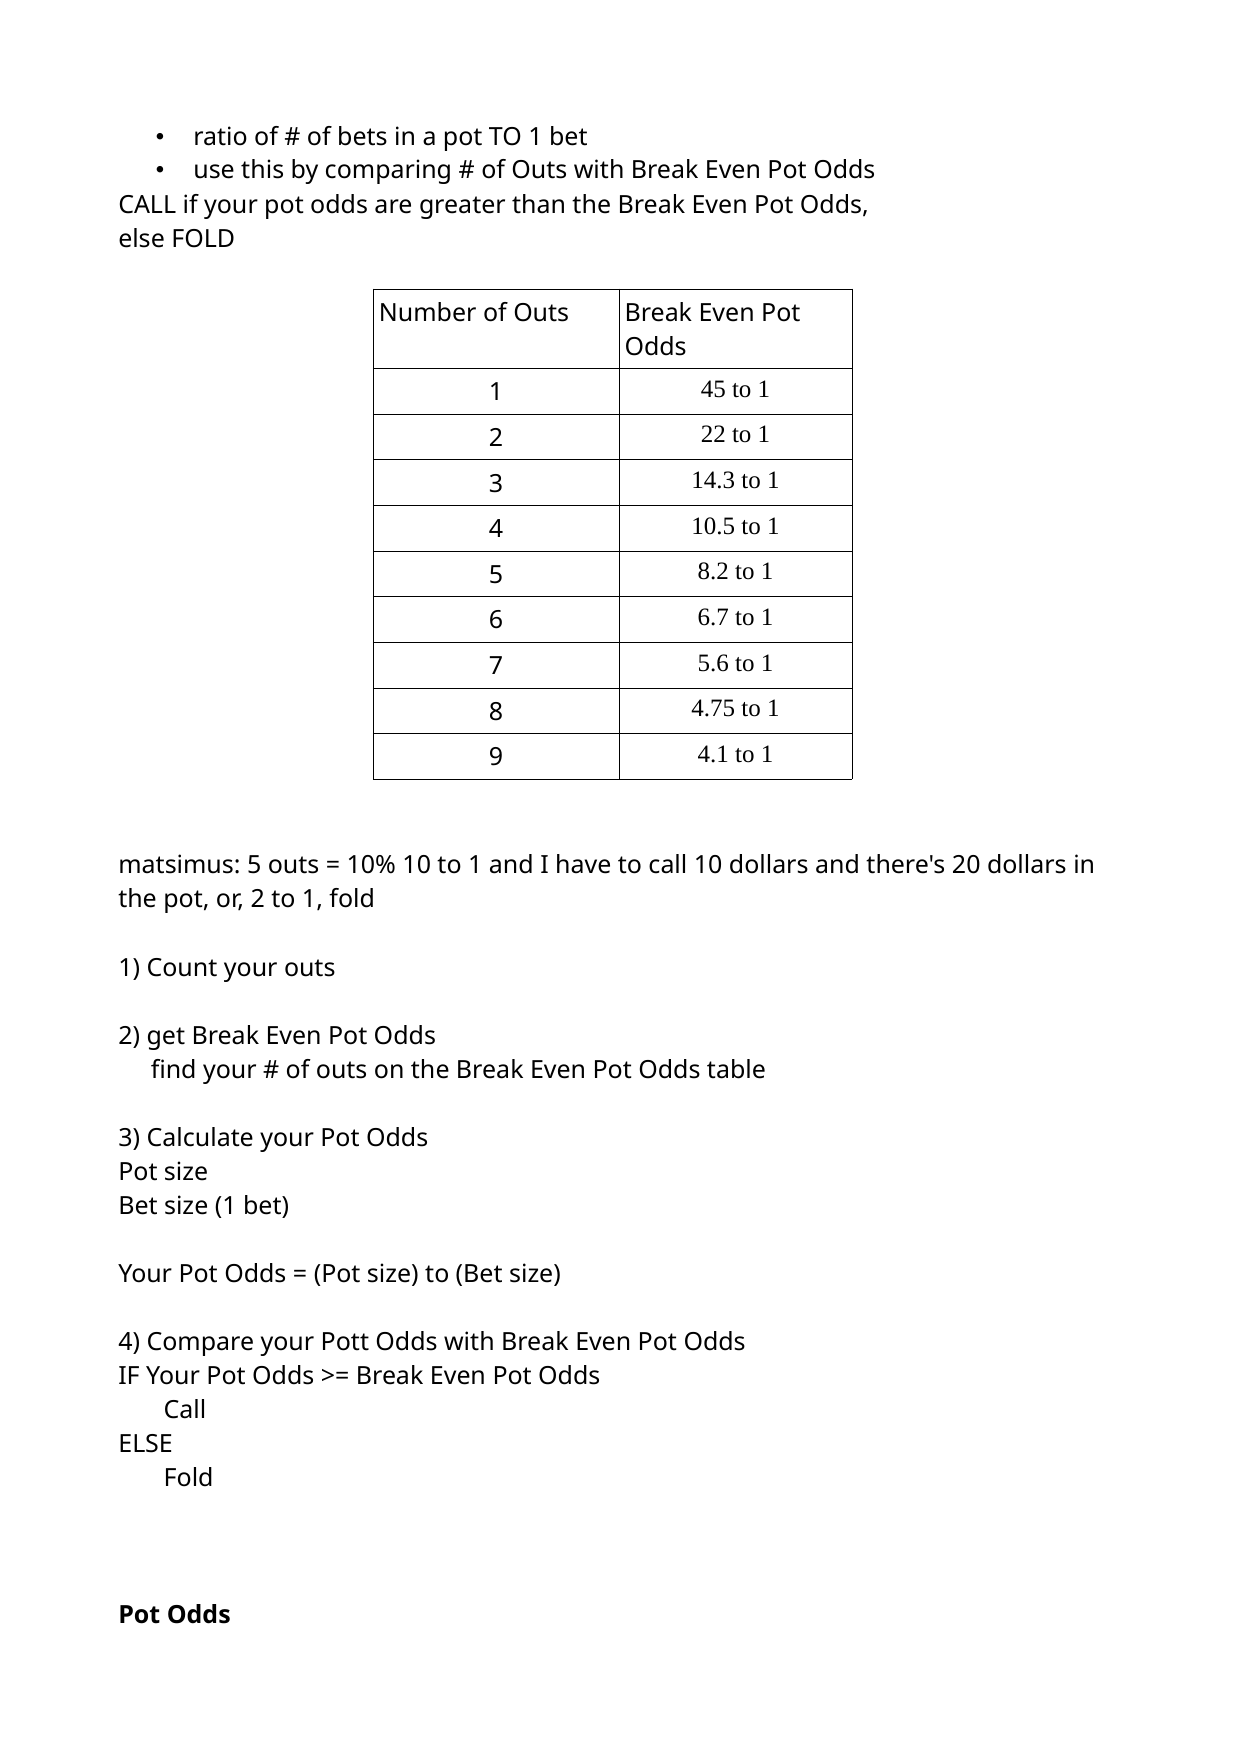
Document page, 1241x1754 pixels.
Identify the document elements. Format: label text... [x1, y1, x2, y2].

text Pot size [118, 1153, 1122, 1188]
table_header Break Even Pot Odds [620, 290, 852, 368]
table_cell 6 [374, 597, 619, 642]
list ratio of # of bets in a pot TO 1 bet [156, 118, 1122, 152]
table_cell 8 [374, 689, 619, 733]
table_cell 4 [374, 506, 619, 551]
table_cell 6.7 to 1 [620, 597, 852, 642]
text find your # of outs on the Break Even Pot Odds table [118, 1051, 1122, 1085]
table_cell 3 [374, 460, 619, 505]
table_cell 14.3 to 1 [620, 460, 852, 505]
text matsimus: 5 outs = 10% 10 to 1 and I have to call 10 dollars and there's 20 dollars in the pot, or, 2 to 1, fold [118, 847, 1122, 915]
text 4) Compare your Pott Odds with Break Even Pot Odds [118, 1324, 1122, 1358]
table_cell 9 [374, 734, 619, 779]
table_cell 45 to 1 [620, 369, 852, 414]
table_cell 2 [374, 415, 619, 459]
list use this by comparing # of Outs with Break Even Pot Odds [156, 152, 1122, 186]
table_cell 5.6 to 1 [620, 643, 852, 687]
text 1) Count your outs [118, 949, 1122, 983]
table_header Number of Outs [374, 290, 619, 368]
text CALL if your pot odds are greater than the Break Even Pot Odds, [118, 186, 1122, 220]
text Fold [118, 1460, 1122, 1494]
table_cell 7 [374, 643, 619, 687]
table_cell 8.2 to 1 [620, 552, 852, 596]
table_cell 4.75 to 1 [620, 689, 852, 733]
table_cell 5 [374, 552, 619, 596]
table_cell 4.1 to 1 [620, 734, 852, 779]
text else FOLD [118, 220, 1122, 254]
text Pot Odds [118, 1596, 1122, 1630]
table_cell 10.5 to 1 [620, 506, 852, 551]
table_cell 22 to 1 [620, 415, 852, 459]
text 2) get Break Even Pot Odds [118, 1017, 1122, 1051]
text 3) Calculate your Pot Odds [118, 1119, 1122, 1153]
text Bet size (1 bet) [118, 1188, 1122, 1222]
text Your Pot Odds = (Pot size) to (Bet size) [118, 1256, 1122, 1290]
table_cell 1 [374, 369, 619, 414]
text ELSE [118, 1426, 1122, 1460]
text IF Your Pot Odds >= Break Even Pot Odds [118, 1358, 1122, 1392]
text Call [118, 1392, 1122, 1426]
